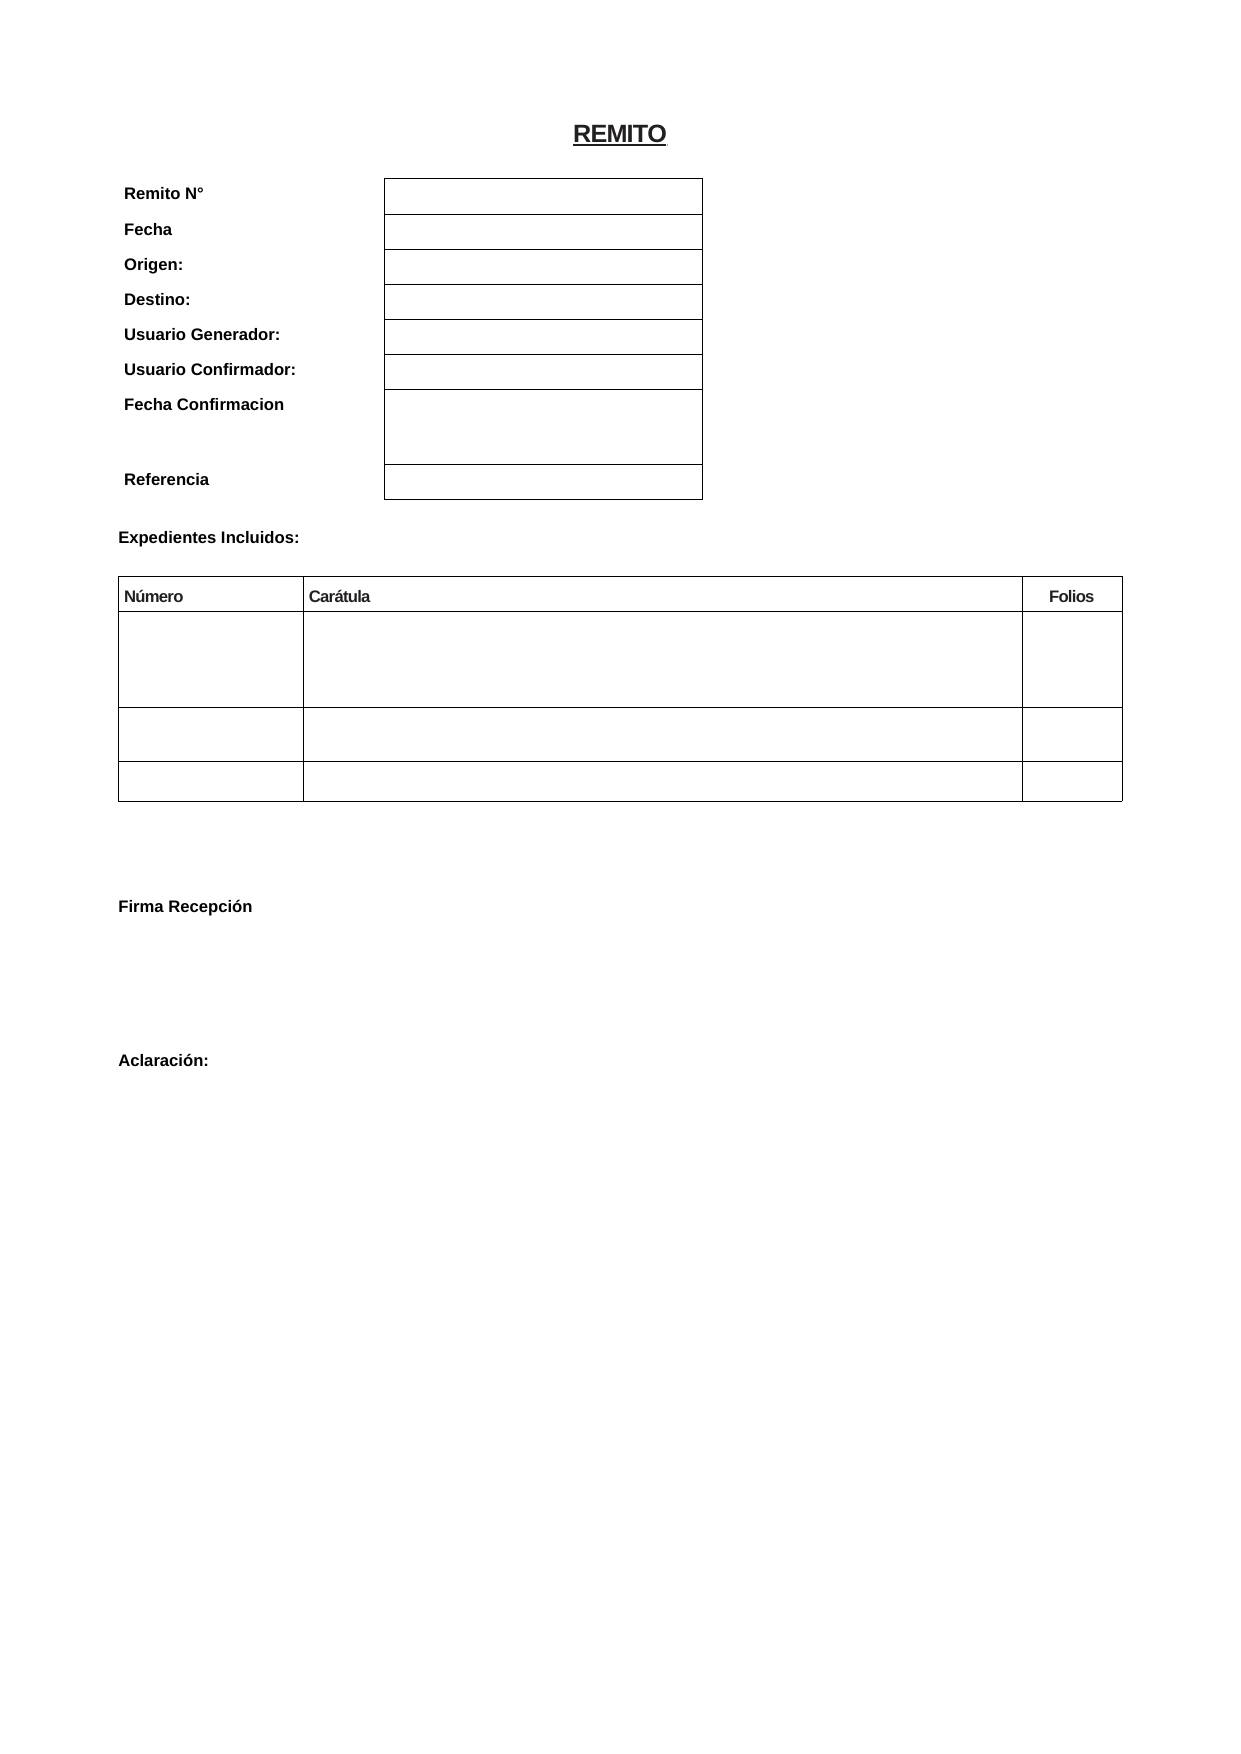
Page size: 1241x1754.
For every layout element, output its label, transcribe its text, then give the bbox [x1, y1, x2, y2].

table_cell Fecha Confirmacion [118, 389, 384, 464]
table_cell <o.location_id.name> [385, 250, 702, 284]
table_cell <formatLang(o.date,date='true')> [385, 215, 702, 248]
table_cell Referencia [118, 464, 384, 499]
text Expedientes Incluidos: [118, 528, 1122, 547]
table_cell Usuario Generador: [118, 319, 384, 354]
text REMITO [118, 118, 1122, 148]
table_cell <o.confirmation_date and formatLang(o.confirmation_date,date='true')> [385, 390, 702, 464]
table_cell </for> [119, 762, 303, 801]
table_cell <o.confirmation_user_id.name> [385, 355, 702, 389]
text Firma Recepción [118, 897, 1122, 916]
table_cell <line.pages> [1023, 708, 1122, 761]
table_cell Fecha [118, 214, 384, 248]
text Aclaración: [118, 1051, 1122, 1070]
table_cell Destino: [118, 284, 384, 319]
table_cell [1023, 762, 1122, 801]
table_header <o.number> [385, 179, 702, 213]
table_cell <o.location_dest_id.name> [385, 285, 702, 319]
table_cell Usuario Confirmador: [118, 354, 384, 389]
table_cell Origen: [118, 249, 384, 284]
table_cell [304, 762, 1022, 801]
table_header Número [119, 577, 303, 611]
table_header Remito N° [118, 178, 384, 213]
table_cell <o.reference> [385, 465, 702, 499]
table_cell <for each="line in o.expedient_ids.sorted(key=lambda line: line.number)"> [119, 612, 303, 707]
table_header Carátula [304, 577, 1022, 611]
table_cell <line.number> [119, 708, 303, 761]
table_cell <line.cover> [304, 708, 1022, 761]
table_header Folios [1023, 577, 1122, 611]
table_cell <o.user_id.name> [385, 320, 702, 354]
table_cell [1023, 612, 1122, 707]
table_cell [304, 612, 1022, 707]
